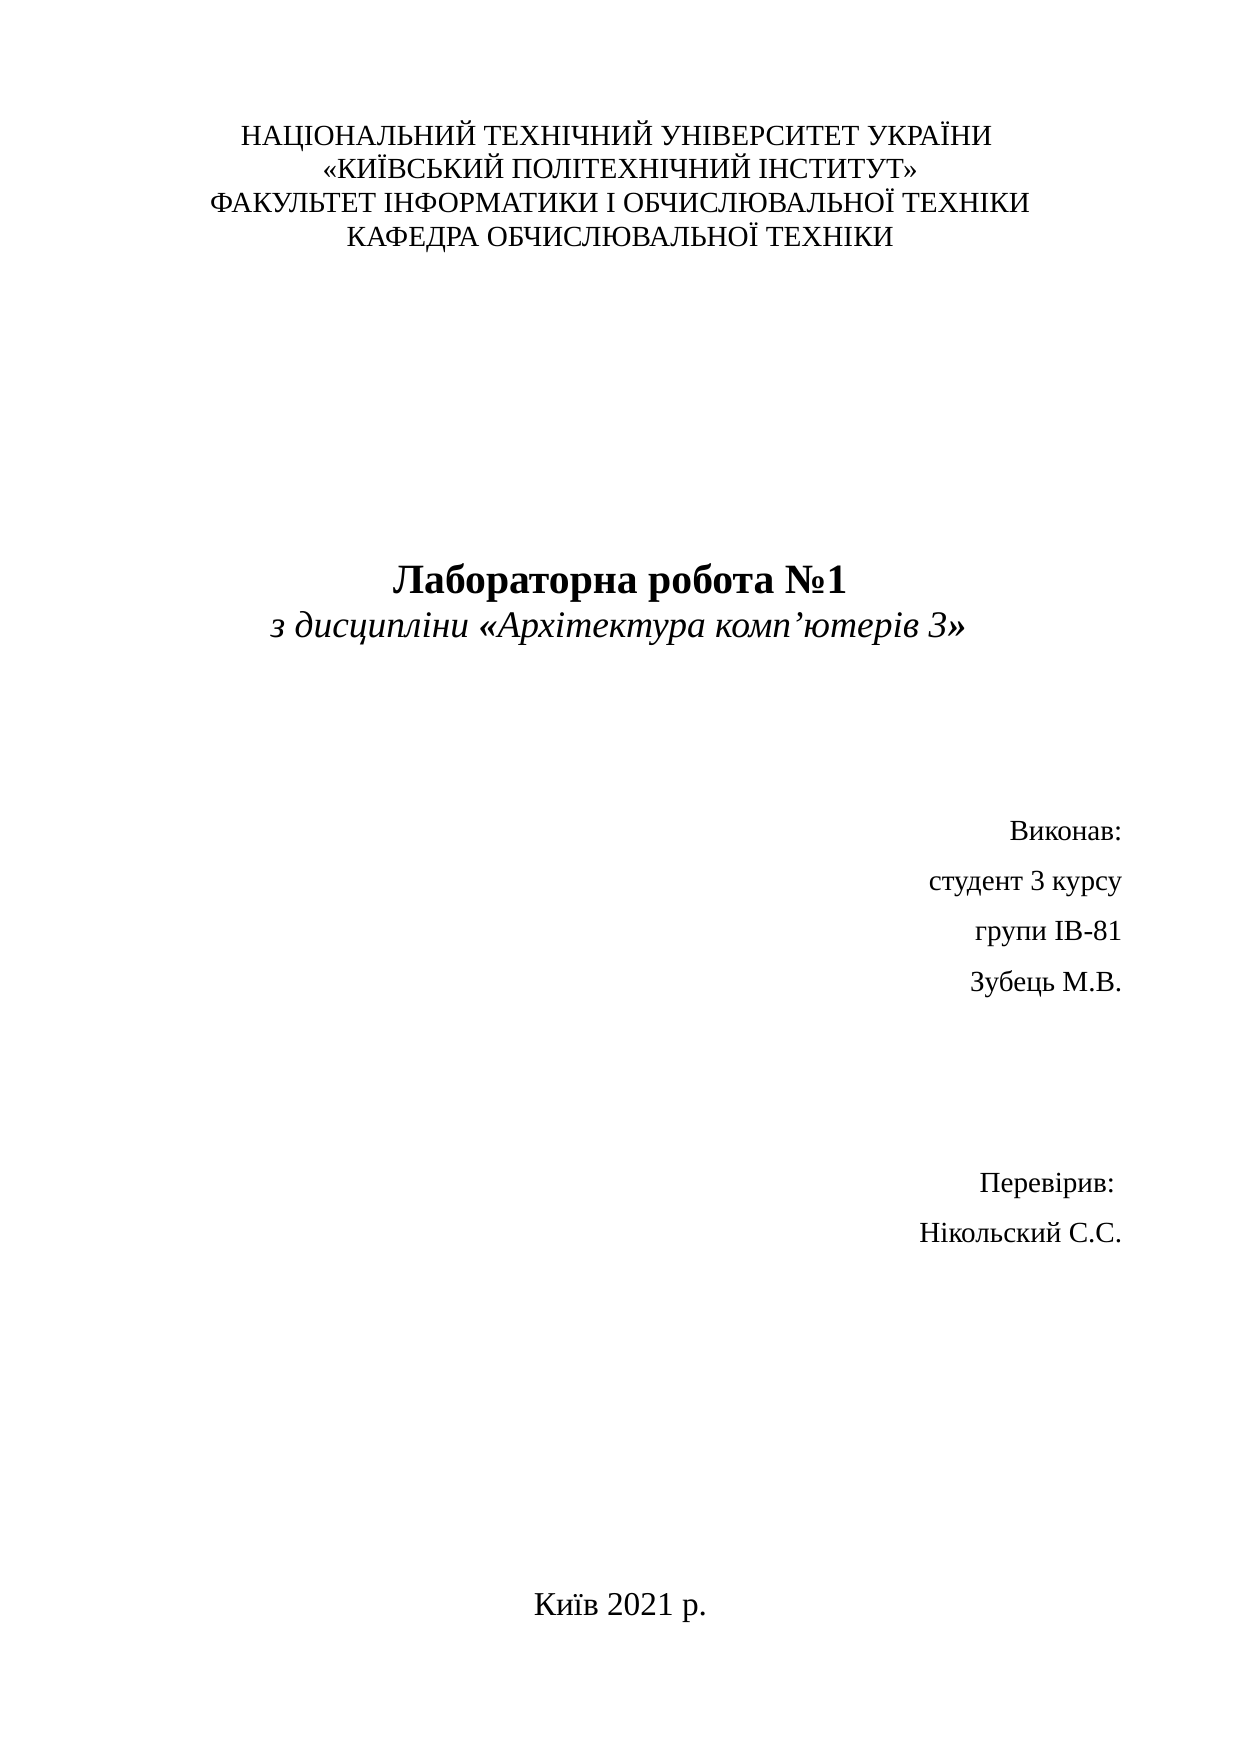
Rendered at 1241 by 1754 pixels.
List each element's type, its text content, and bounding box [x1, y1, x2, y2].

text Нікольский С.С. [118, 1215, 1122, 1249]
text групи ІВ-81 [118, 913, 1122, 947]
text студент 3 курсу [118, 863, 1122, 897]
text з дисципліни «Архітектура комп’ютерів 3» [118, 602, 1122, 645]
text ФАКУЛЬТЕТ ІНФОРМАТИКИ І ОБЧИСЛЮВАЛЬНОЇ ТЕХНІКИ [118, 185, 1122, 219]
text НАЦІОНАЛЬНИЙ ТЕХНІЧНИЙ УНІВЕРСИТЕТ УКРАЇНИ [118, 118, 1122, 152]
text КАФЕДРА ОБЧИСЛЮВАЛЬНОЇ ТЕХНІКИ [118, 219, 1122, 252]
text Зубець М.В. [118, 964, 1122, 997]
text Перевірив: [118, 1165, 1122, 1199]
text Виконав: [118, 813, 1122, 846]
text «КИЇВСЬКИЙ ПОЛІТЕХНІЧНИЙ ІНСТИТУТ» [118, 152, 1122, 185]
text Київ 2021 р. [118, 1584, 1122, 1623]
text Лабораторна робота №1 [118, 554, 1122, 602]
